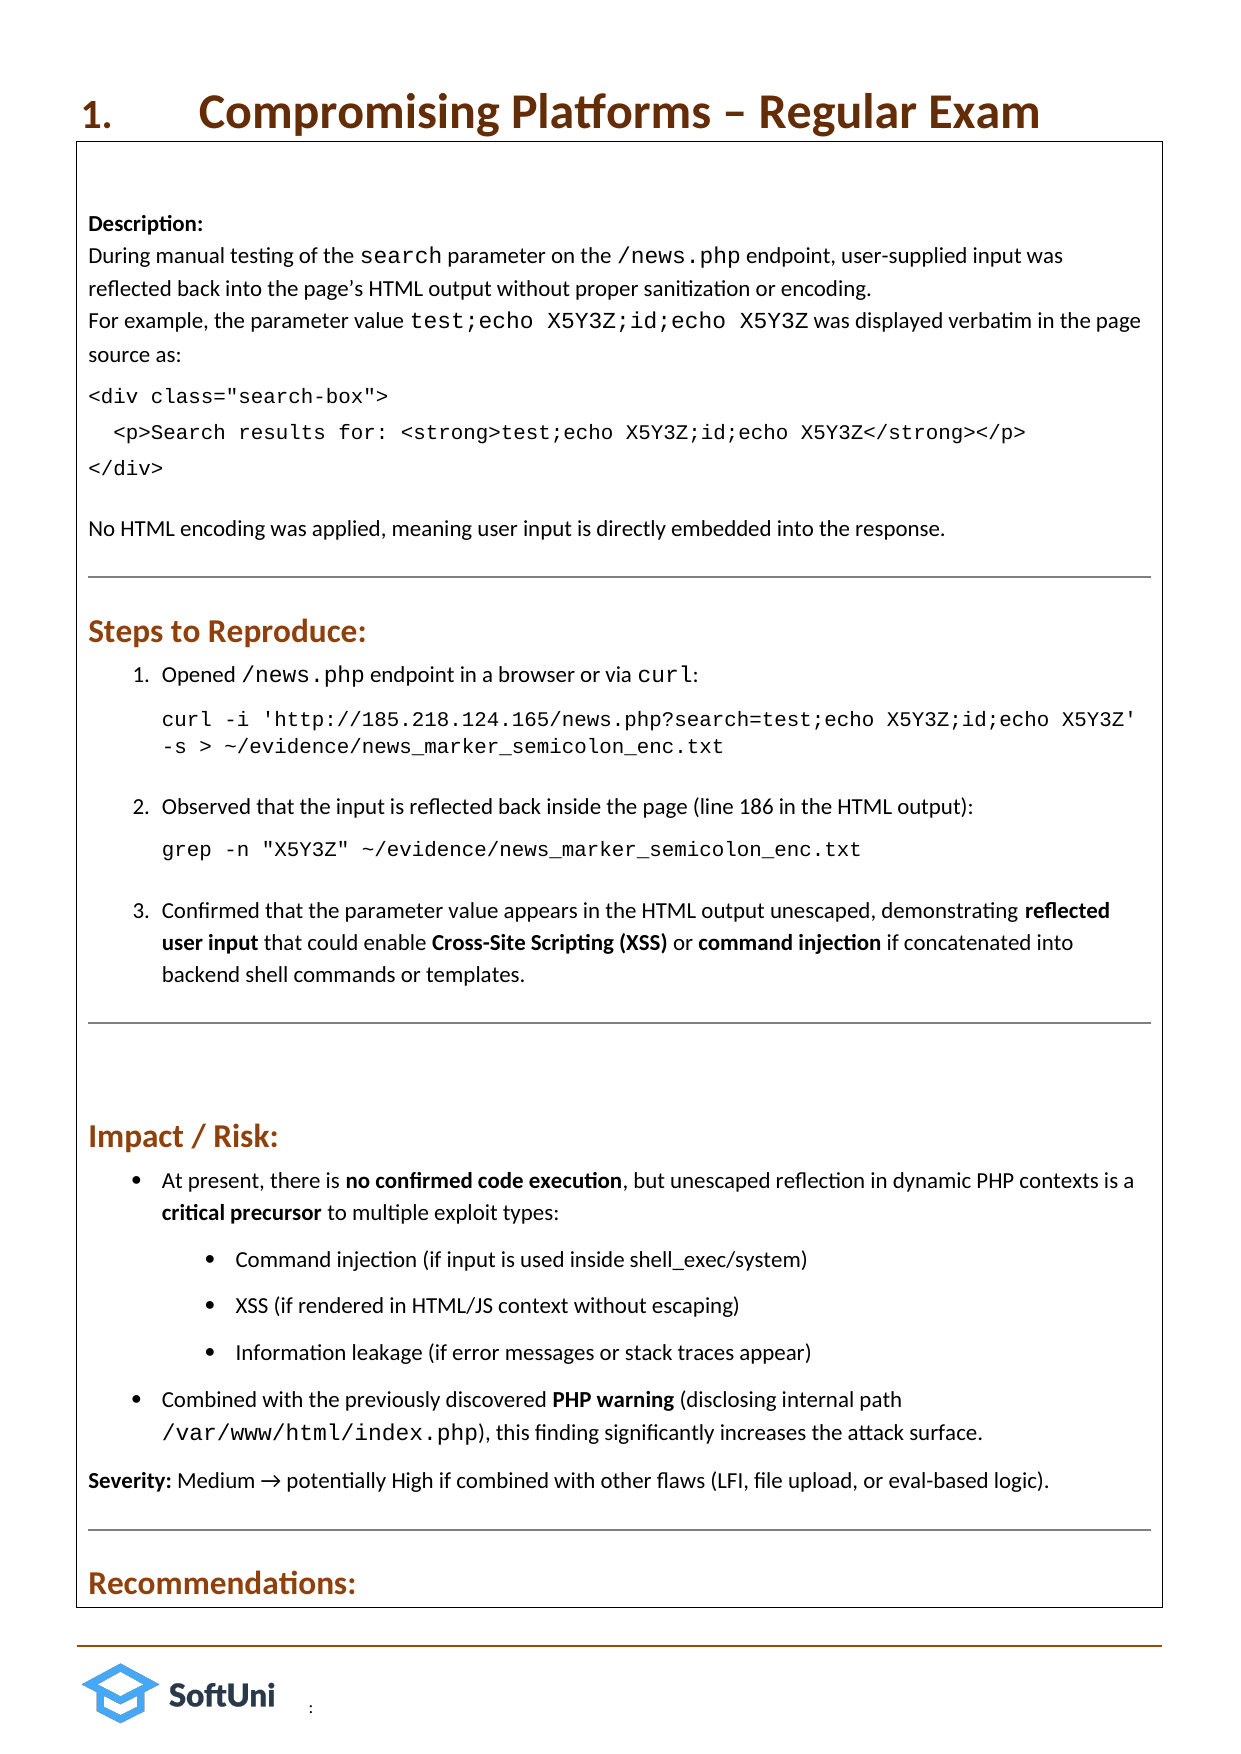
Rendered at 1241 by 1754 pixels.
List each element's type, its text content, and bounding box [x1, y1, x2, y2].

picture [75, 1658, 281, 1729]
table_cell Description: During manual testing of the search parameter on the /news.php endpoint, user-supplied input was reflected back into the page’s HTML output without proper sanitization or encoding. For example, the parameter value test;echo X5Y3Z;id;echo X5Y3Z was displayed verbatim in the page source as: <div class="search-box"> <p>Search results for: <strong>test;echo X5Y3Z;id;echo X5Y3Z</strong></p> </div> No HTML encoding was applied, meaning user input is directly embedded into the response. Steps to Reproduce: Opened /news.php endpoint in a browser or via curl: curl -i 'http://185.218.124.165/news.php?search=test;echo X5Y3Z;id;echo X5Y3Z' -s > ~/evidence/news_marker_semicolon_enc.txt Observed that the input is reflected back inside the page (line 186 in the HTML output): grep -n "X5Y3Z" ~/evidence/news_marker_semicolon_enc.txt Confirmed that the parameter value appears in the HTML output unescaped, demonstrating reflected user input that could enable Cross-Site Scripting (XSS) or command injection if concatenated into backend shell commands or templates. Impact / Risk: At present, there is no confirmed code execution, but unescaped reflection in dynamic PHP contexts is a critical precursor to multiple exploit types: Command injection (if input is used inside shell_exec/system) XSS (if rendered in HTML/JS context without escaping) Information leakage (if error messages or stack traces appear) Combined with the previously discovered PHP warning (disclosing internal path /var/www/html/index.php), this finding significantly increases the attack surface. Severity: Medium → potentially High if combined with other flaws (LFI, file upload, or eval-based logic). Recommendations: Apply server-side sanitization before using any GET/POST parameter: $search = htmlspecialchars($_GET['search'], ENT_QUOTES, 'UTF-8'); Validate input type and expected characters (e.g., allow only alphanumeric and spaces). Disable display_errors to prevent information disclosure. Implement a Content Security Policy (CSP) and input validation on the client side. [77, 142, 1162, 1607]
